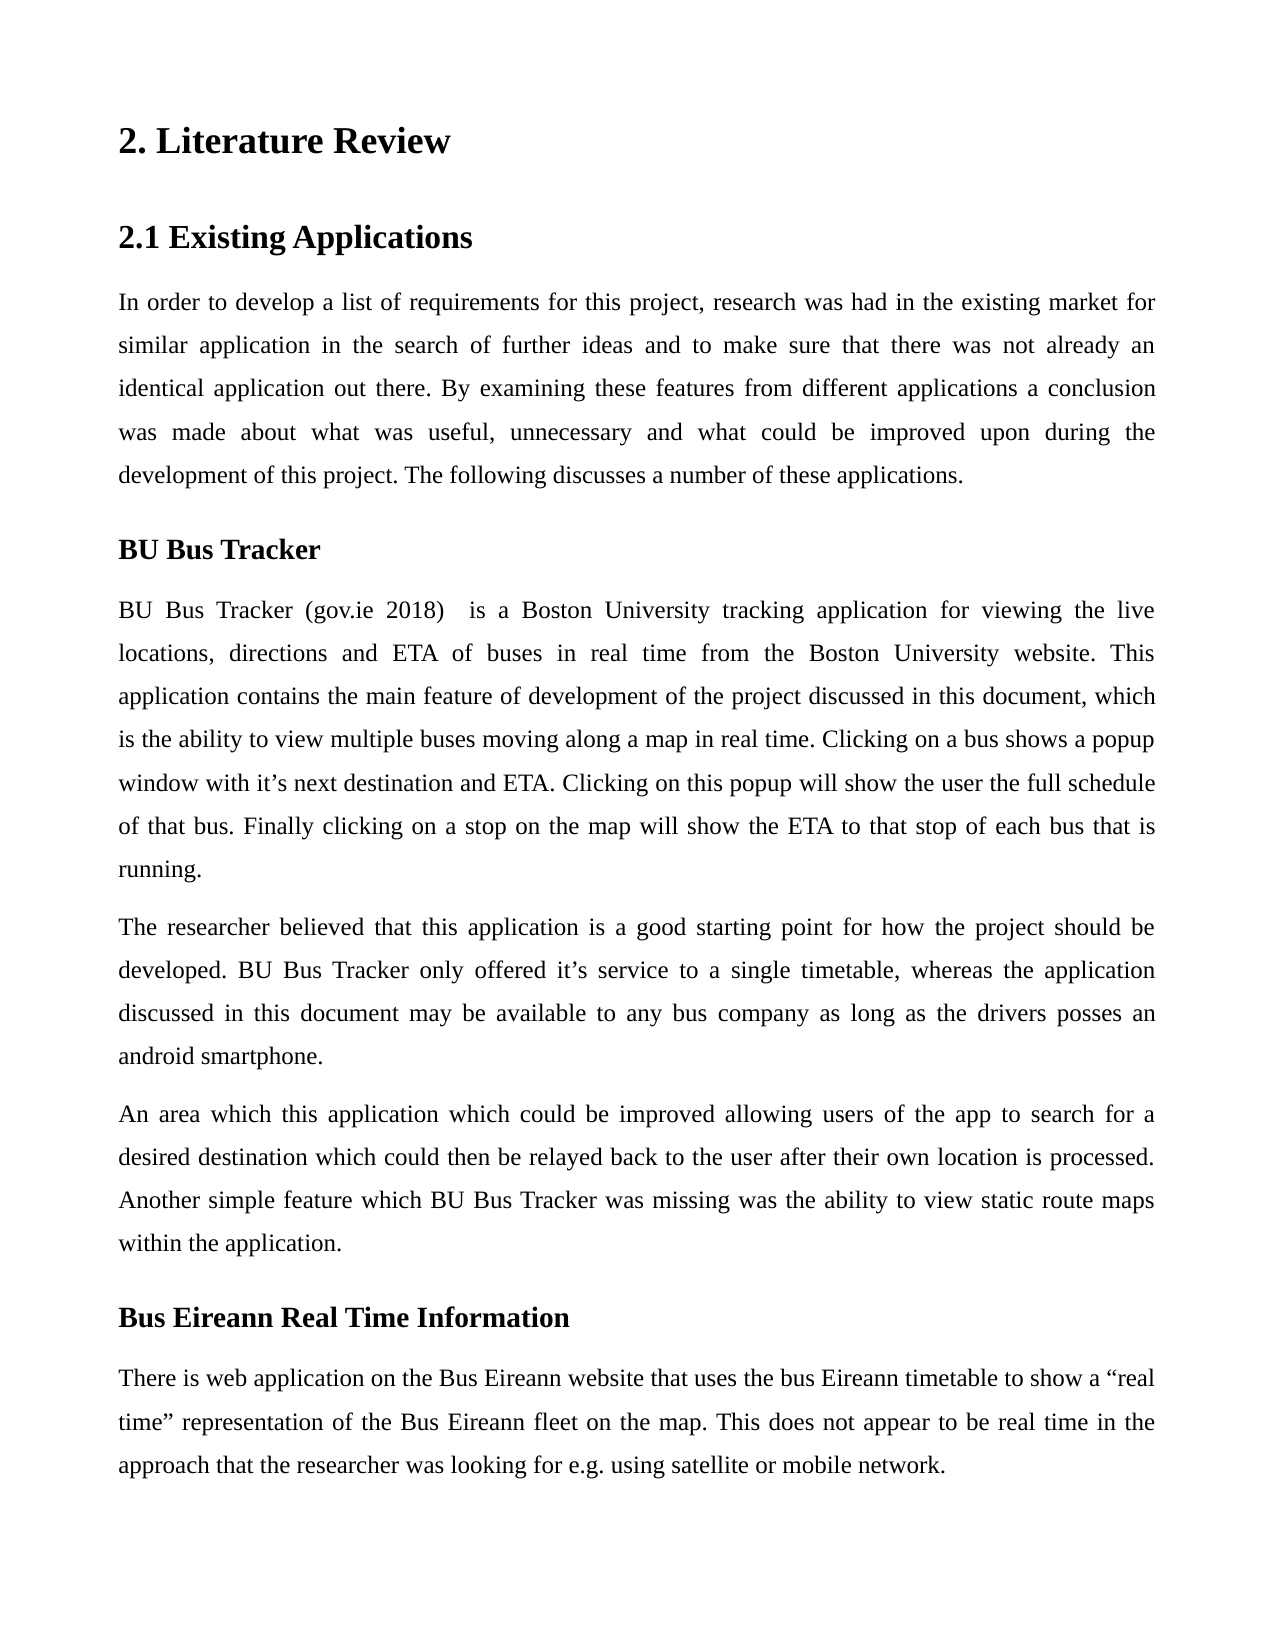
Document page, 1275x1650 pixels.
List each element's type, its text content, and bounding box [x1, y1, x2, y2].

subtitle Bus Eireann Real Time Information [118, 1300, 1157, 1334]
text An area which this application which could be improved allowing users of the app to search for a desired destination which could then be relayed back to the user after their own location is processed. Another simple feature which BU Bus Tracker was missing was the ability to view static route maps within the application. [118, 1099, 1157, 1257]
text The researcher believed that this application is a good starting point for how the project should be developed. BU Bus Tracker only offered it’s service to a single timetable, whereas the application discussed in this document may be available to any bus company as long as the drivers posses an android smartphone. [118, 912, 1157, 1070]
subtitle BU Bus Tracker [118, 532, 1157, 566]
text BU Bus Tracker (gov.ie 2018) is a Boston University tracking application for viewing the live locations, directions and ETA of buses in real time from the Boston University website. This application contains the main feature of development of the project discussed in this document, which is the ability to view multiple buses moving along a map in real time. Clicking on a bus shows a popup window with it’s next destination and ETA. Clicking on this popup will show the user the full schedule of that bus. Finally clicking on a stop on the map will show the ETA to that stop of each bus that is running. [118, 595, 1157, 883]
subtitle 2. Literature Review [118, 118, 1157, 162]
subtitle 2.1 Existing Applications [118, 217, 1157, 256]
text There is web application on the Bus Eireann website that uses the bus Eireann timetable to show a “real time” representation of the Bus Eireann fleet on the map. This does not appear to be real time in the approach that the researcher was looking for e.g. using satellite or mobile network. [118, 1363, 1157, 1478]
text In order to develop a list of requirements for this project, research was had in the existing market for similar application in the search of further ideas and to make sure that there was not already an identical application out there. By examining these features from different applications a conclusion was made about what was useful, unnecessary and what could be improved upon during the development of this project. The following discusses a number of these applications. [118, 287, 1157, 488]
